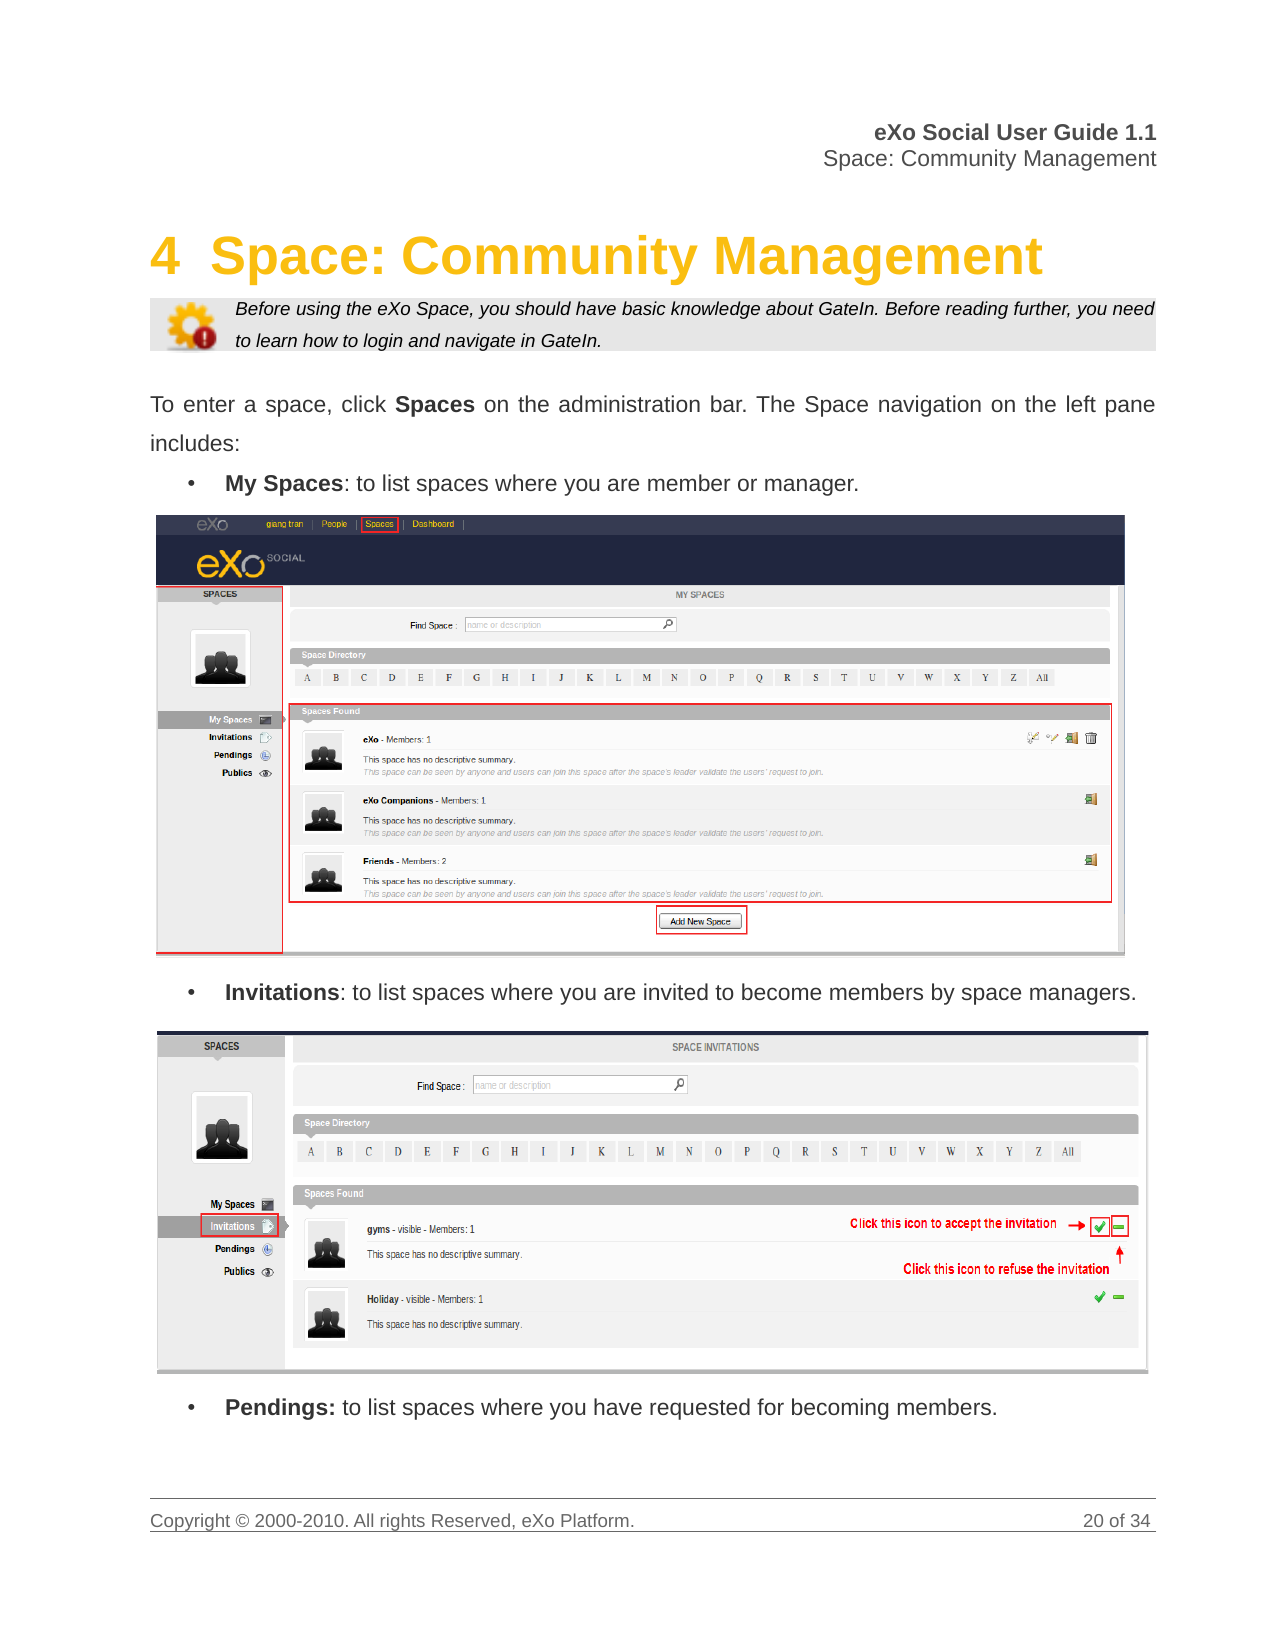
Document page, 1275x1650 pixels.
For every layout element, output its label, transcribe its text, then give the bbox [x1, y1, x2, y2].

list My Spaces: to list spaces where you are member or manager. [187, 470, 1156, 496]
table_header [150, 298, 235, 302]
table_header [217, 303, 235, 351]
subtitle Space: Community Management [150, 223, 1156, 286]
table_header [150, 303, 166, 351]
list Pendings: to list spaces where you have requested for becoming members. [187, 1018, 1156, 1420]
picture [157, 1031, 1149, 1374]
picture [156, 515, 1125, 958]
table_header Before using the eXo Space, you should have basic knowledge about GateIn. Before reading further, you need to learn how to login and navigate in GateIn. [235, 298, 1156, 351]
picture [166, 302, 217, 353]
text To enter a space, click Spaces on the administration bar. The Space navigation on the left pane includes: [150, 391, 1156, 457]
list Invitations: to list spaces where you are invited to become members by space managers. [187, 509, 1156, 1005]
